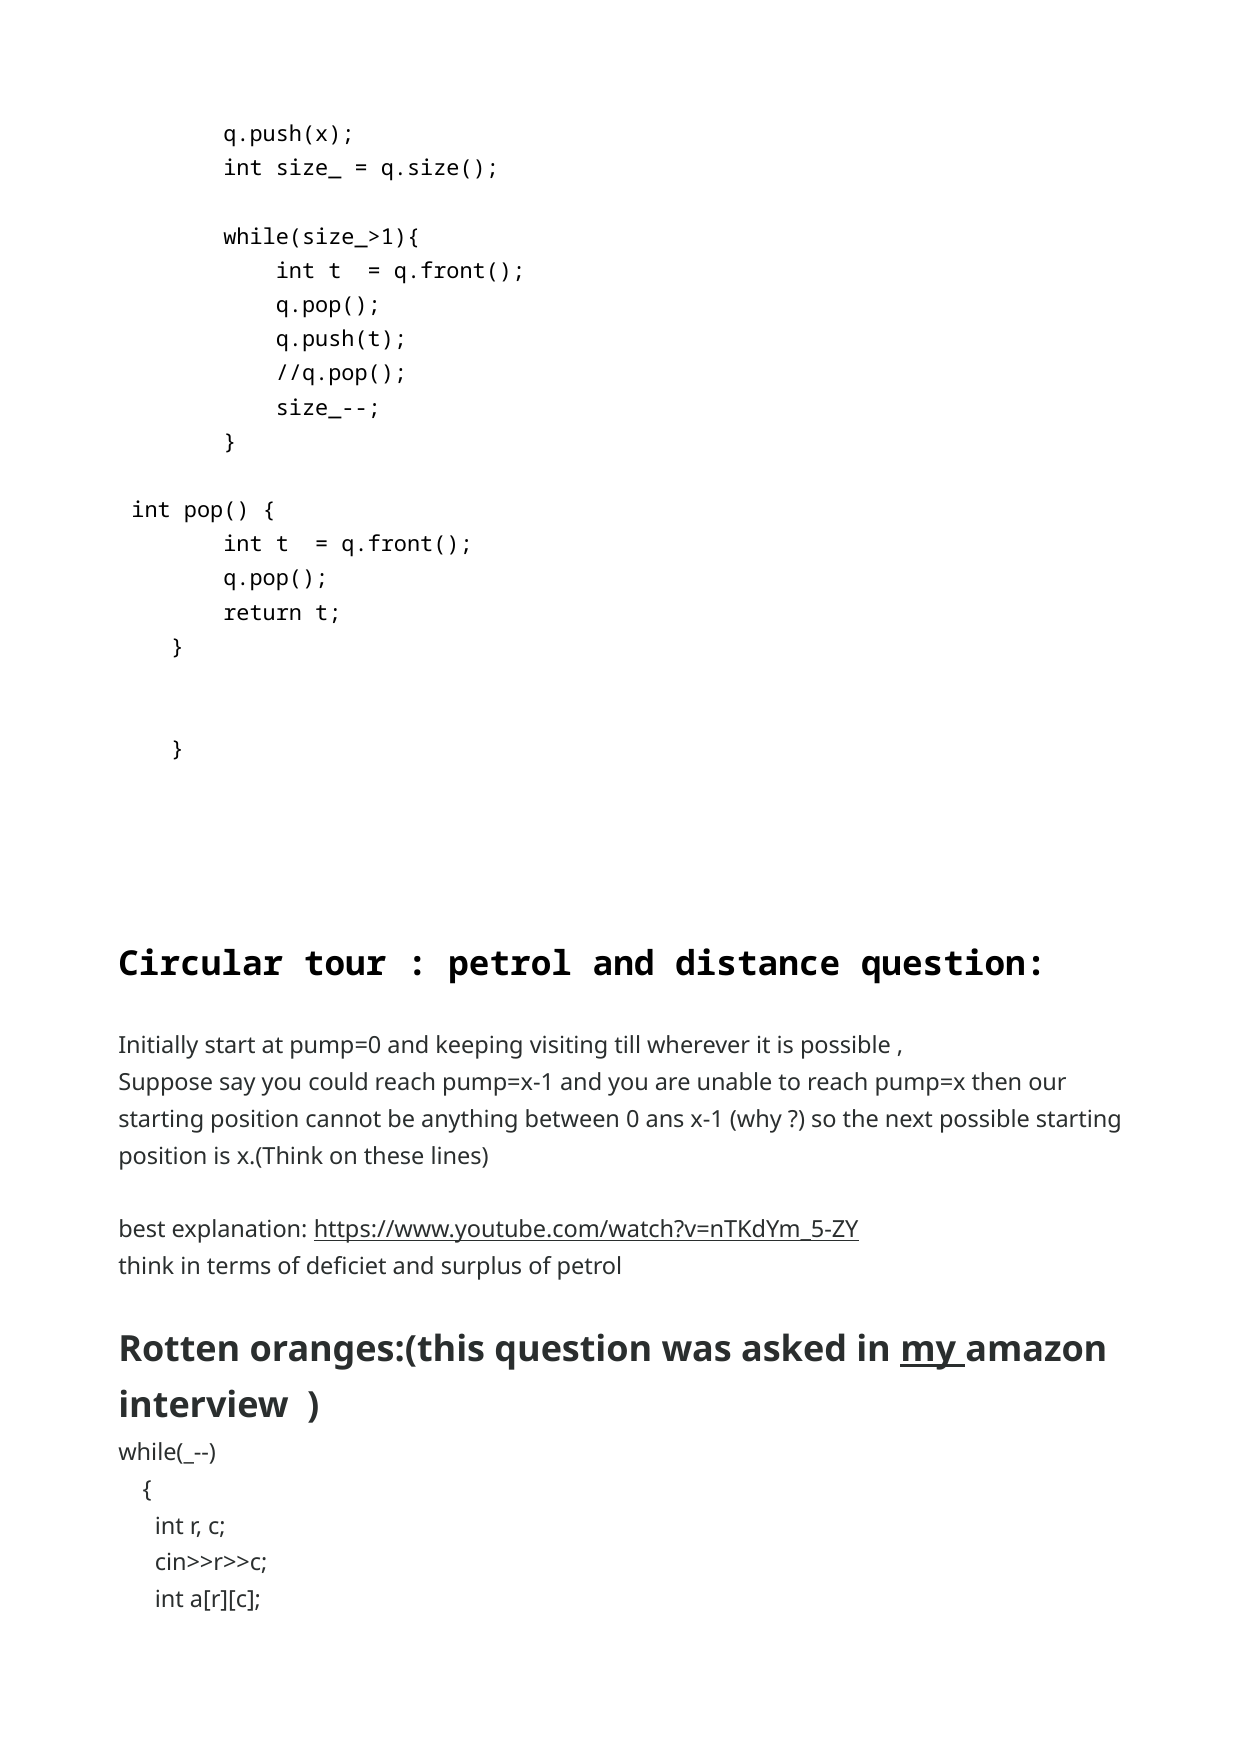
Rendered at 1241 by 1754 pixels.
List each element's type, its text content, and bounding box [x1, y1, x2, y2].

text //q.pop(); [118, 357, 1122, 387]
text while(_--) [118, 1435, 1122, 1467]
text q.push(x); [118, 118, 1122, 148]
text } [118, 631, 1122, 660]
text int size_ = q.size(); [118, 152, 1122, 182]
text { [118, 1472, 1122, 1504]
text Circular tour : petrol and distance question: [118, 938, 1122, 985]
text Initially start at pump=0 and keeping visiting till wherever it is possible , Suppose say you could reach pump=x-1 and you are unable to reach pump=x then our starting position cannot be anything between 0 ans x-1 (why ?) so the next possible starting position is x.(Think on these lines) [118, 1029, 1122, 1171]
text size_--; [118, 391, 1122, 421]
text int pop() { [118, 494, 1122, 524]
text int t = q.front(); [118, 528, 1122, 558]
text } [118, 426, 1122, 455]
text best explanation: https://www.youtube.com/watch?v=nTKdYm_5-ZY [118, 1213, 1122, 1244]
text while(size_>1){ [118, 221, 1122, 250]
text q.push(t); [118, 323, 1122, 353]
text Rotten oranges:(this question was asked in my amazon interview ) [118, 1323, 1122, 1428]
text return t; [118, 596, 1122, 626]
text int r, c; [118, 1509, 1122, 1541]
text int t = q.front(); [118, 255, 1122, 284]
text think in terms of deficiet and surplus of petrol [118, 1249, 1122, 1281]
text q.pop(); [118, 289, 1122, 319]
text } [118, 733, 1122, 763]
text int a[r][c]; [118, 1582, 1122, 1614]
text cin>>r>>c; [118, 1546, 1122, 1578]
text q.pop(); [118, 562, 1122, 592]
